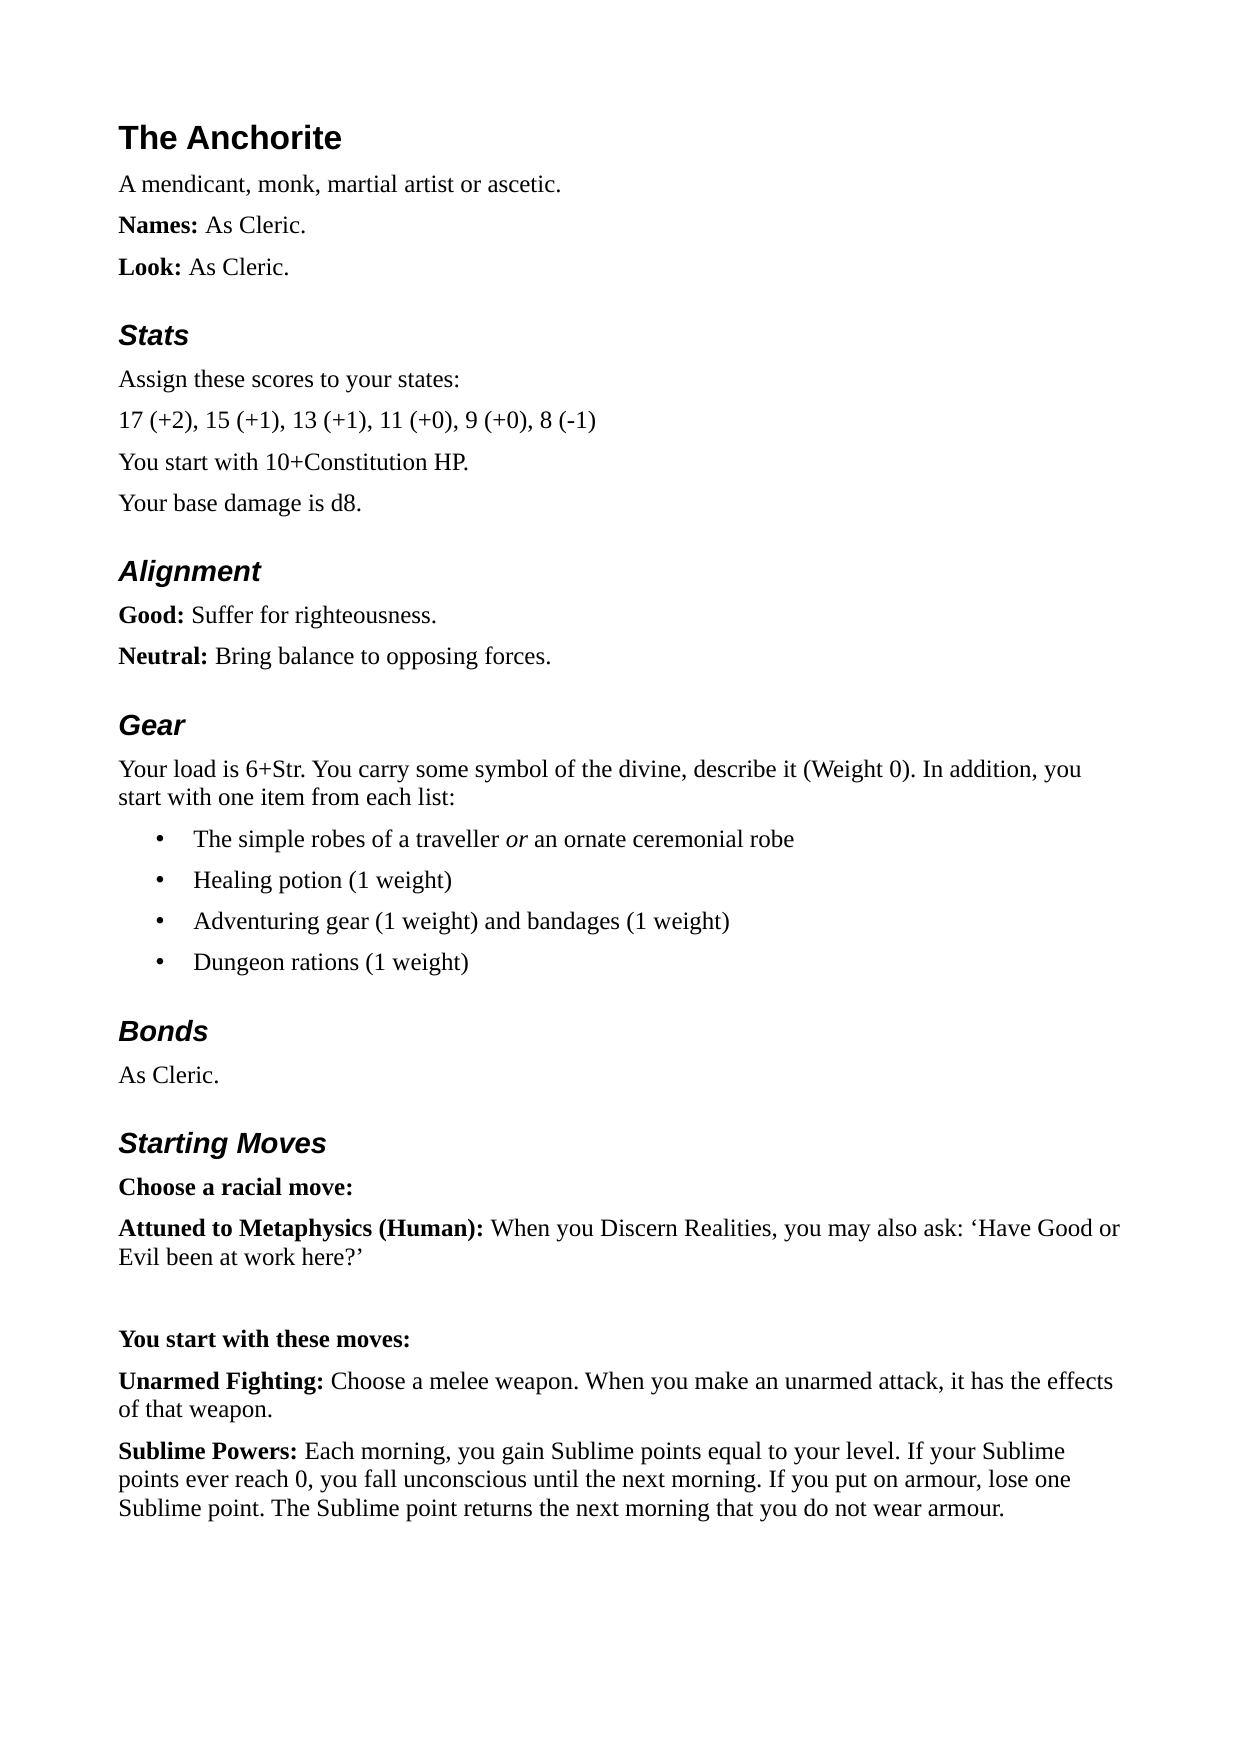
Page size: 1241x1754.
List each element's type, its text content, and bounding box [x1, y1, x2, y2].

subtitle Bonds [118, 1014, 1122, 1047]
text Good: Suffer for righteousness. [118, 600, 1122, 629]
text Assign these scores to your states: [118, 364, 1122, 393]
subtitle Alignment [118, 554, 1122, 588]
text You start with these moves: [118, 1324, 1122, 1353]
text Unarmed Fighting: Choose a melee weapon. When you make an unarmed attack, it has the effects of that weapon. [118, 1366, 1122, 1423]
text 17 (+2), 15 (+1), 13 (+1), 11 (+0), 9 (+0), 8 (-1) [118, 405, 1122, 434]
text You start with 10+Constitution HP. [118, 447, 1122, 475]
text A mendicant, monk, martial artist or ascetic. [118, 169, 1122, 198]
text Your base damage is d8. [118, 488, 1122, 517]
text Look: As Cleric. [118, 252, 1122, 281]
list Dungeon rations (1 weight) [156, 947, 1122, 976]
text Attuned to Metaphysics (Human): When you Discern Realities, you may also ask: ‘Have Good or Evil been at work here?’ [118, 1213, 1122, 1271]
text Sublime Powers: Each morning, you gain Sublime points equal to your level. If your Sublime points ever reach 0, you fall unconscious until the next morning. If you put on armour, lose one Sublime point. The Sublime point returns the next morning that you do not wear armour. [118, 1436, 1122, 1522]
subtitle Stats [118, 318, 1122, 352]
text Choose a racial move: [118, 1172, 1122, 1201]
text Your load is 6+Str. You carry some symbol of the divine, describe it (Weight 0). In addition, you start with one item from each list: [118, 754, 1122, 811]
text Neutral: Bring balance to opposing forces. [118, 641, 1122, 670]
subtitle The Anchorite [118, 118, 1122, 157]
list The simple robes of a traveller or an ornate ceremonial robe [156, 824, 1122, 852]
text As Cleric. [118, 1060, 1122, 1088]
subtitle Starting Moves [118, 1126, 1122, 1159]
list Healing potion (1 weight) [156, 865, 1122, 894]
subtitle Gear [118, 708, 1122, 741]
text Names: As Cleric. [118, 211, 1122, 239]
list Adventuring gear (1 weight) and bandages (1 weight) [156, 906, 1122, 935]
